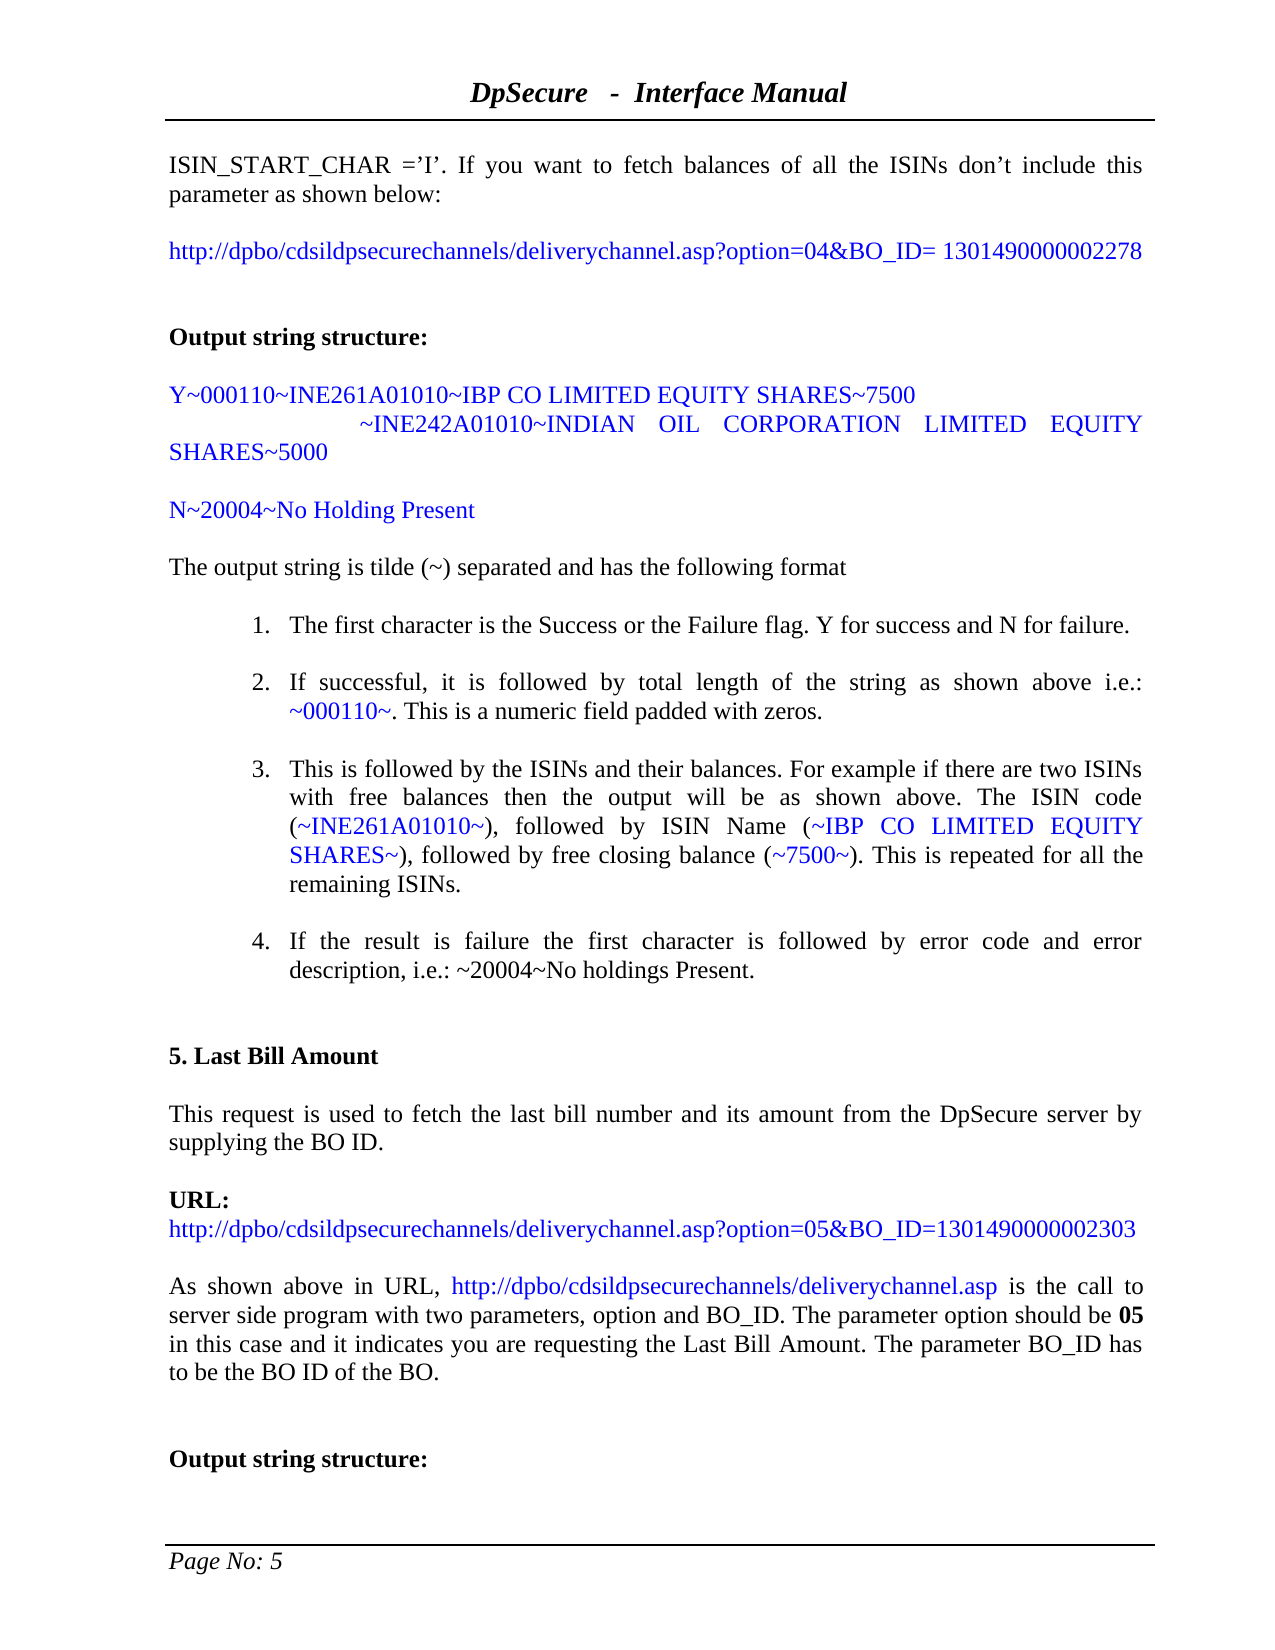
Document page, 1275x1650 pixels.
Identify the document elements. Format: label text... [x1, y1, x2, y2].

text URL: [169, 1185, 1144, 1214]
text http://dpbo/cdsildpsecurechannels/deliverychannel.asp?option=04&BO_ID= 1301490000002278 [169, 236, 1144, 265]
text N~20004~No Holding Present [169, 495, 1144, 524]
list If successful, it is followed by total length of the string as shown above i.e.: ~000110~. This is a numeric field padded with zeros. [252, 667, 1144, 725]
text The output string is tilde (~) separated and has the following format [169, 552, 1144, 581]
text ISIN_START_CHAR =’I’. If you want to fetch balances of all the ISINs don’t include this parameter as shown below: [169, 150, 1144, 207]
text 5. Last Bill Amount [169, 1041, 1144, 1070]
list The first character is the Success or the Failure flag. Y for success and N for failure. [252, 610, 1144, 639]
text Y~000110~INE261A01010~IBP CO LIMITED EQUITY SHARES~7500 [169, 380, 1144, 409]
text As shown above in URL, http://dpbo/cdsildpsecurechannels/deliverychannel.asp is the call to server side program with two parameters, option and BO_ID. The parameter option should be 05 in this case and it indicates you are requesting the Last Bill Amount. The parameter BO_ID has to be the BO ID of the BO. [169, 1271, 1144, 1386]
text This request is used to fetch the last bill number and its amount from the DpSecure server by supplying the BO ID. [169, 1099, 1144, 1156]
text Output string structure: [169, 1444, 1144, 1472]
list If the result is failure the first character is followed by error code and error description, i.e.: ~20004~No holdings Present. [252, 926, 1144, 984]
text http://dpbo/cdsildpsecurechannels/deliverychannel.asp?option=05&BO_ID=1301490000002303 [169, 1214, 1144, 1242]
text Output string structure: [169, 322, 1144, 351]
text ~INE242A01010~INDIAN OIL CORPORATION LIMITED EQUITY SHARES~5000 [169, 409, 1144, 466]
list This is followed by the ISINs and their balances. For example if there are two ISINs with free balances then the output will be as shown above. The ISIN code (~INE261A01010~), followed by ISIN Name (~IBP CO LIMITED EQUITY SHARES~), followed by free closing balance (~7500~). This is repeated for all the remaining ISINs. [252, 754, 1144, 897]
